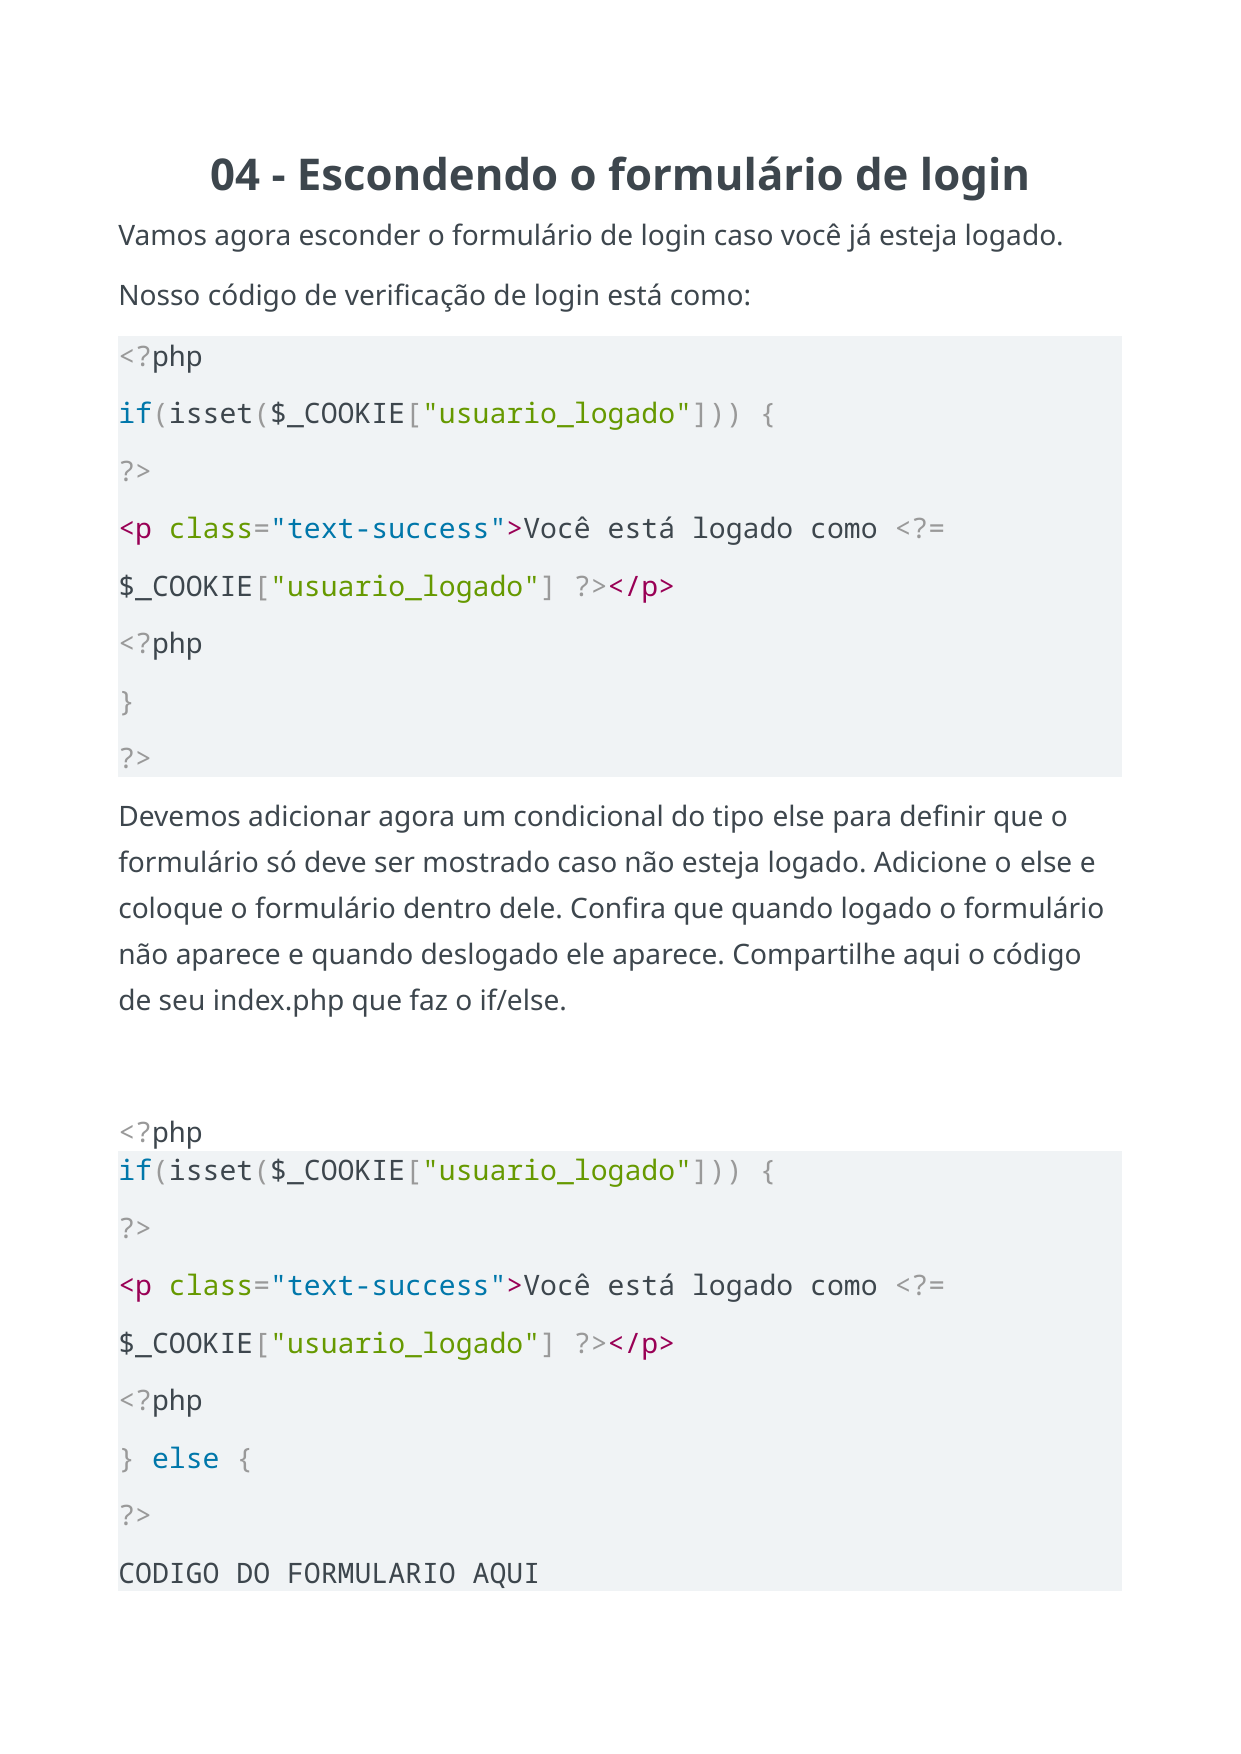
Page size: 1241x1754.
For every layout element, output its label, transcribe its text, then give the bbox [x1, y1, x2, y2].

text CODIGO DO FORMULARIO AQUI [118, 1553, 1122, 1591]
text <p class="text-success">Você está logado como <?= $_COOKIE["usuario_logado"] ?></p> [118, 509, 1122, 604]
text Devemos adicionar agora um condicional do tipo else para definir que o formulário só deve ser mostrado caso não esteja logado. Adicione o else e coloque o formulário dentro dele. Confira que quando logado o formulário não aparece e quando deslogado ele aparece. Compartilhe aqui o código de seu index.php que faz o if/else. [118, 796, 1122, 1018]
text ?> [118, 1496, 1122, 1534]
text if(isset($_COOKIE["usuario_logado"])) { [118, 394, 1122, 432]
text } [118, 681, 1122, 719]
text Vamos agora esconder o formulário de login caso você já esteja logado. [118, 215, 1122, 253]
text ?> [118, 451, 1122, 489]
text Nosso código de verificação de login está como: [118, 276, 1122, 314]
text <?php [118, 1112, 1122, 1151]
text <p class="text-success">Você está logado como <?= $_COOKIE["usuario_logado"] ?></p> [118, 1266, 1122, 1361]
text <?php [118, 336, 1122, 374]
text ?> [118, 1208, 1122, 1246]
text if(isset($_COOKIE["usuario_logado"])) { [118, 1151, 1122, 1189]
text <?php [118, 1381, 1122, 1419]
text <?php [118, 624, 1122, 662]
subtitle 04 - Escondendo o formulário de login [118, 143, 1122, 203]
text } else { [118, 1438, 1122, 1476]
text ?> [118, 739, 1122, 777]
